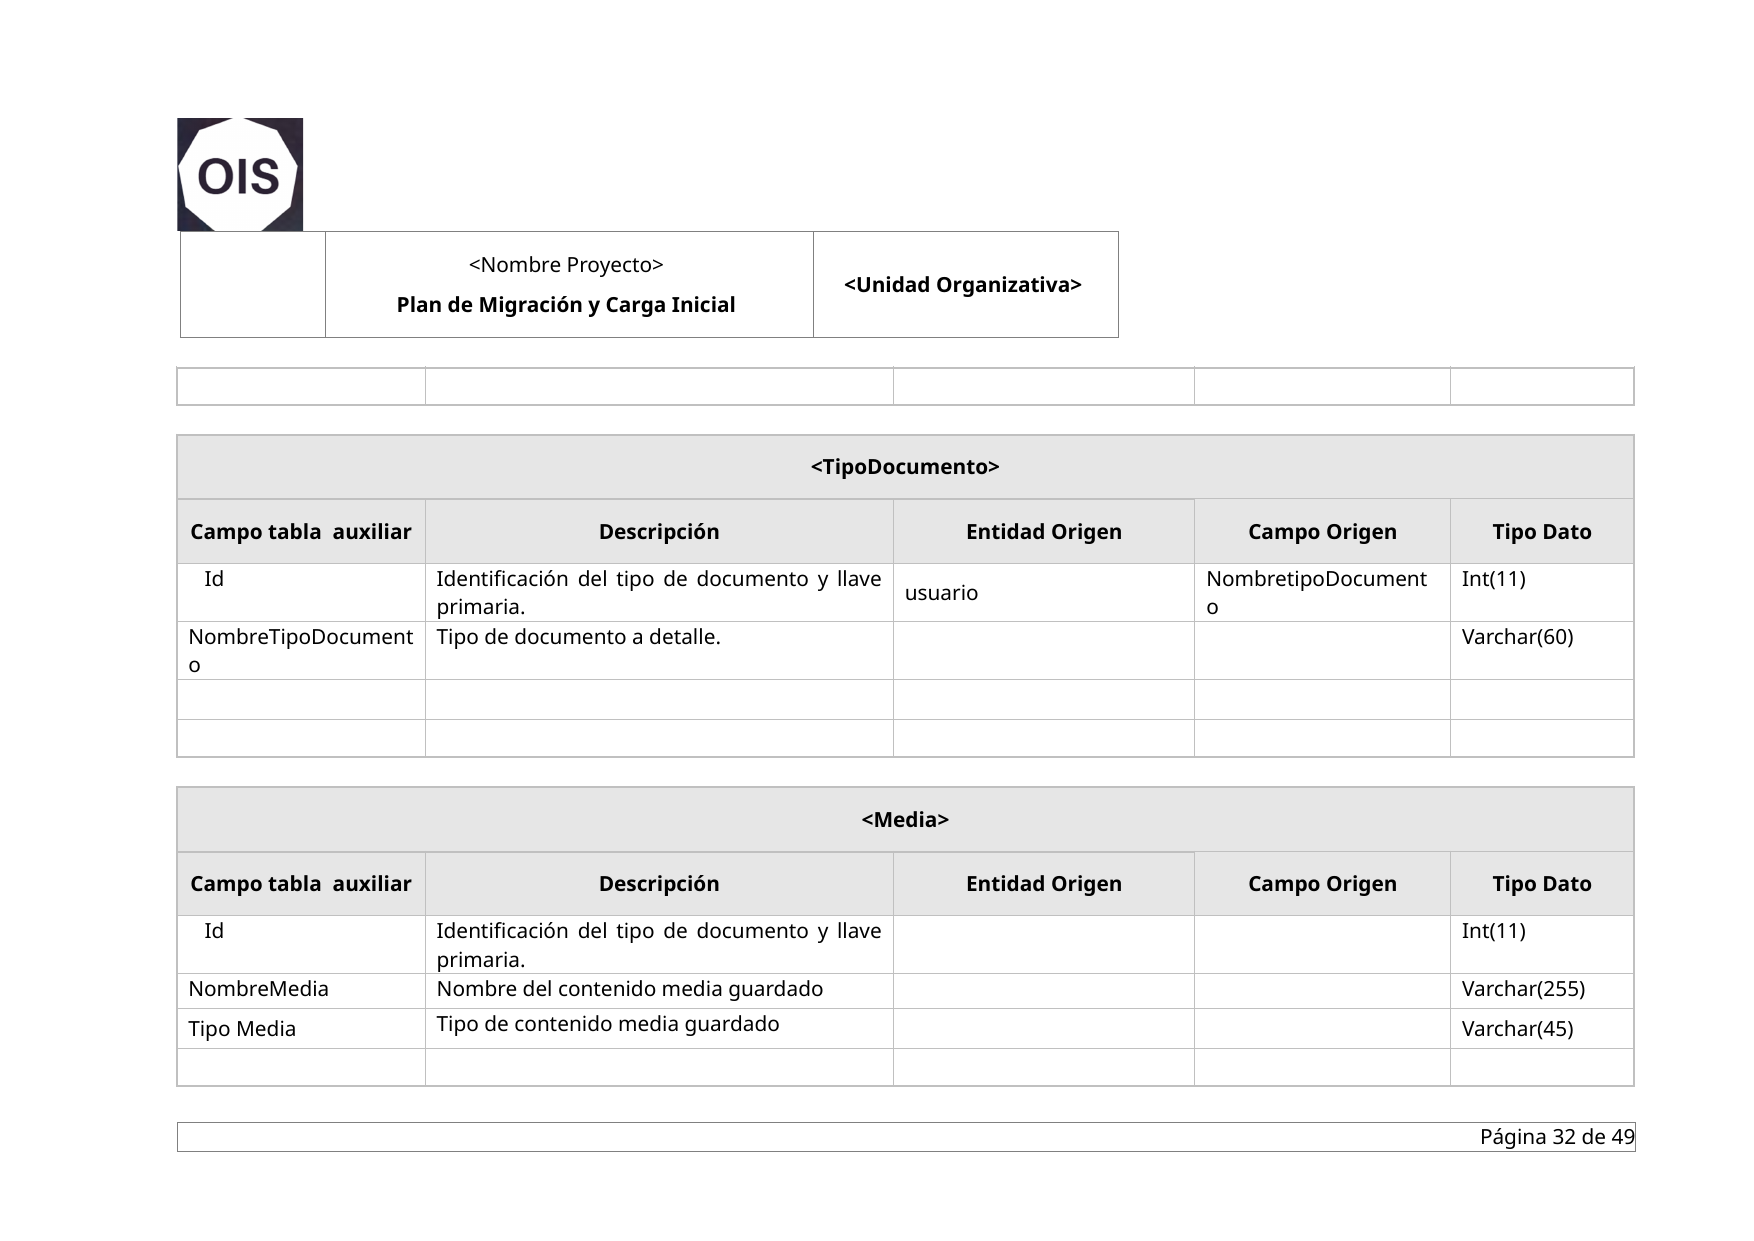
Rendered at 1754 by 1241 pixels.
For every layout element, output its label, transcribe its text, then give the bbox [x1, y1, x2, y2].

table_cell Int(11) [1451, 916, 1633, 973]
table_cell [894, 916, 1194, 973]
table_cell Nombre del contenido media guardado [426, 974, 893, 1008]
table_cell [178, 680, 425, 719]
table_cell [1195, 622, 1450, 679]
table_cell Tipo Dato [1451, 852, 1633, 915]
table_cell Id [178, 564, 425, 621]
table_cell Descripción [426, 853, 893, 915]
table_cell [894, 974, 1194, 1008]
table_cell [1451, 680, 1633, 719]
table_cell Id [178, 916, 425, 973]
table_cell [1195, 720, 1450, 756]
table_cell [894, 680, 1194, 719]
table_cell [426, 680, 893, 719]
table_cell [1195, 974, 1450, 1008]
table_cell Entidad Origen [894, 500, 1194, 563]
table_cell [1195, 680, 1450, 719]
table_cell NombreMedia [178, 974, 425, 1008]
table_cell NombretipoDocumento [1195, 564, 1450, 621]
table_cell [1451, 720, 1633, 756]
table_cell Descripción [426, 500, 893, 563]
table_cell NombreTipoDocumento [178, 622, 425, 679]
table_cell [1195, 1049, 1450, 1084]
table_cell Tipo de contenido media guardado [426, 1009, 893, 1047]
table_cell Tipo Media [178, 1009, 425, 1047]
table_cell [1451, 1049, 1633, 1084]
table_cell Varchar(45) [1451, 1009, 1633, 1047]
table_cell [894, 720, 1194, 756]
table_cell [894, 369, 1194, 403]
table_cell [894, 1049, 1194, 1084]
table_cell Varchar(60) [1451, 622, 1633, 679]
table_cell [178, 1049, 425, 1084]
table_cell [178, 720, 425, 756]
table_cell Entidad Origen [894, 853, 1194, 915]
table_cell [426, 720, 893, 756]
table_cell [894, 1009, 1194, 1047]
table_cell [426, 369, 893, 403]
table_cell Identificación del tipo de documento y llave primaria. [426, 564, 893, 621]
table_cell Tipo Dato [1451, 499, 1633, 563]
table_cell Identificación del tipo de documento y llave primaria. [426, 916, 893, 973]
table_cell [426, 1049, 893, 1084]
table_cell Campo tabla auxiliar [178, 853, 425, 915]
table_cell Varchar(255) [1451, 974, 1633, 1008]
table_cell Campo tabla auxiliar [178, 500, 425, 563]
table_header <Media> [178, 788, 1633, 851]
table_cell Campo Origen [1195, 852, 1450, 915]
table_cell [1195, 369, 1450, 403]
table_cell [1195, 916, 1450, 973]
table_cell [178, 369, 425, 403]
table_header <TipoDocumento> [178, 436, 1633, 498]
table_cell Campo Origen [1195, 499, 1450, 563]
table_cell Int(11) [1451, 564, 1633, 621]
table_cell [894, 622, 1194, 679]
table_cell Tipo de documento a detalle. [426, 622, 893, 679]
table_cell usuario [894, 564, 1194, 621]
table_cell [1451, 369, 1633, 403]
table_cell [1195, 1009, 1450, 1047]
